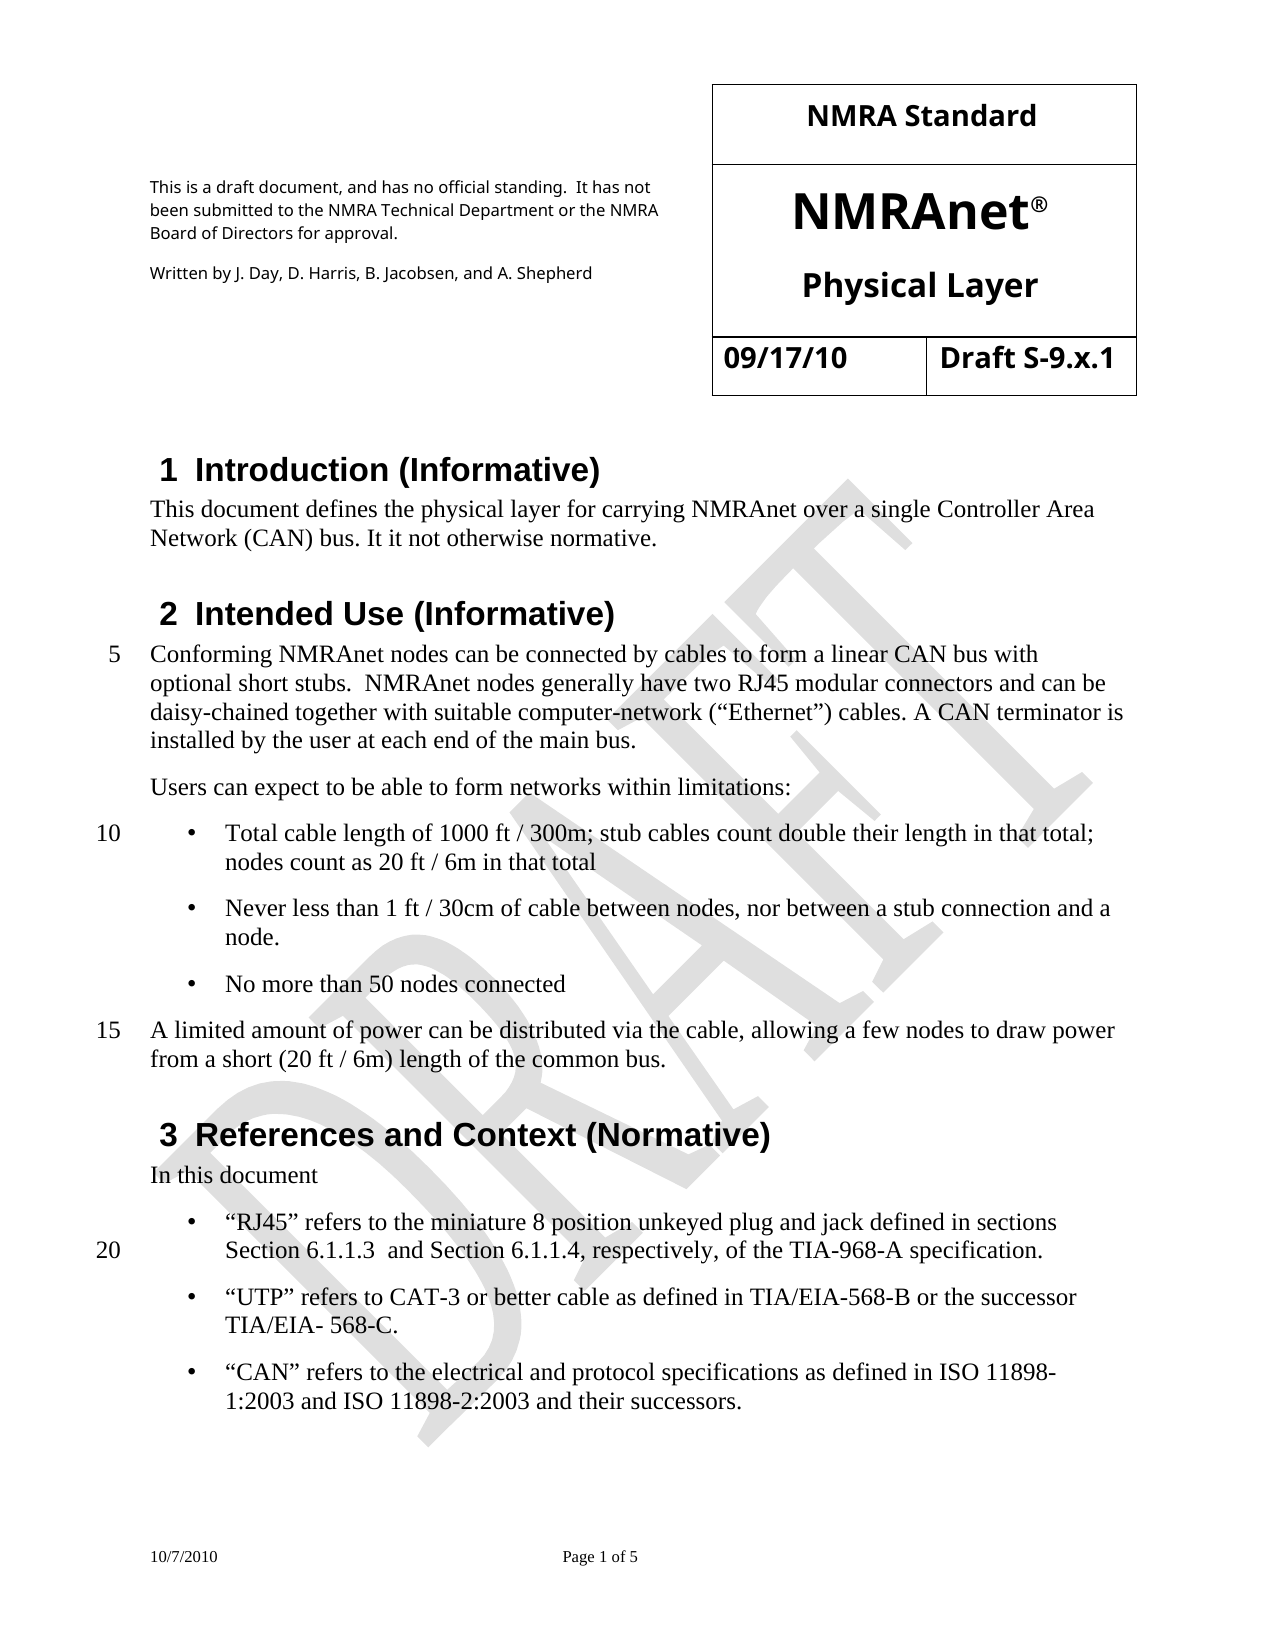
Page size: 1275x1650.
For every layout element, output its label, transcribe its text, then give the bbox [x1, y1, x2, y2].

text Users can expect to be able to form networks within limitations: [150, 772, 723, 801]
list Never less than 1 ft / 30cm of cable between nodes, nor between a stub connection and a node. [187, 893, 604, 951]
list “CAN” refers to the electrical and protocol specifications as defined in ISO 11898-1:2003 and ISO 11898-2:2003 and their successors. [187, 1357, 429, 1414]
text In this document [529, 1160, 684, 1189]
list Never less than 1 ft / 30cm of cable between nodes, nor between a stub connection and a node. [679, 893, 873, 951]
text Conforming NMRAnet nodes can be connected by cables to form a linear CAN bus with optional short stubs. NMRAnet nodes generally have two RJ45 modular connectors and can be daisy-chained together with suitable computer-network (“Ethernet”) cables. A CAN terminator is installed by the user at each end of the main bus. [906, 639, 1125, 754]
text Users can expect to be able to form networks within limitations: [840, 772, 1024, 801]
list “RJ45” refers to the miniature 8 position unkeyed plug and jack defined in sections Section 6.1.1.3 and Section 6.1.1.4, respectively, of the TIA-968-A specification. [467, 1207, 583, 1264]
subtitle References and Context (Normative) [610, 1115, 721, 1154]
text Users can expect to be able to form networks within limitations: [738, 772, 819, 801]
list Total cable length of 1000 ft / 300m; stub cables count double their length in that total; nodes count as 20 ft / 6m in that total [569, 818, 798, 876]
list No more than 50 nodes connected [368, 969, 469, 997]
list No more than 50 nodes connected [187, 969, 356, 997]
list Total cable length of 1000 ft / 300m; stub cables count double their length in that total; nodes count as 20 ft / 6m in that total [800, 818, 1125, 876]
subtitle References and Context (Normative) [370, 1115, 480, 1154]
list “RJ45” refers to the miniature 8 position unkeyed plug and jack defined in sections Section 6.1.1.3 and Section 6.1.1.4, respectively, of the TIA-968-A specification. [576, 1207, 1125, 1264]
text A limited amount of power can be distributed via the cable, allowing a few nodes to draw power from a short (20 ft / 6m) length of the common bus. [670, 1015, 1125, 1073]
text In this document [688, 1160, 1125, 1189]
list “CAN” refers to the electrical and protocol specifications as defined in ISO 11898-1:2003 and ISO 11898-2:2003 and their successors. [464, 1357, 1125, 1414]
subtitle References and Context (Normative) [508, 1115, 614, 1154]
text In this document [423, 1160, 515, 1189]
list No more than 50 nodes connected [791, 969, 1125, 997]
text Users can expect to be able to form networks within limitations: [1076, 772, 1125, 801]
list No more than 50 nodes connected [486, 969, 636, 997]
subtitle References and Context (Normative) [723, 1115, 1125, 1154]
text Conforming NMRAnet nodes can be connected by cables to form a linear CAN bus with optional short stubs. NMRAnet nodes generally have two RJ45 modular connectors and can be daisy-chained together with suitable computer-network (“Ethernet”) cables. A CAN terminator is installed by the user at each end of the main bus. [150, 639, 686, 754]
text A limited amount of power can be distributed via the cable, allowing a few nodes to draw power from a short (20 ft / 6m) length of the common bus. [150, 1015, 399, 1073]
list “RJ45” refers to the miniature 8 position unkeyed plug and jack defined in sections Section 6.1.1.3 and Section 6.1.1.4, respectively, of the TIA-968-A specification. [187, 1207, 279, 1264]
text This document defines the physical layer for carrying NMRAnet over a single Controller Area Network (CAN) bus. It it not otherwise normative. [815, 494, 1125, 552]
subtitle Intended Use (Informative) [150, 594, 754, 633]
text In this document [219, 1160, 405, 1189]
text This document defines the physical layer for carrying NMRAnet over a single Controller Area Network (CAN) bus. It it not otherwise normative. [150, 494, 831, 552]
text Conforming NMRAnet nodes can be connected by cables to form a linear CAN bus with optional short stubs. NMRAnet nodes generally have two RJ45 modular connectors and can be daisy-chained together with suitable computer-network (“Ethernet”) cables. A CAN terminator is installed by the user at each end of the main bus. [665, 639, 977, 754]
subtitle [757, 594, 856, 633]
list No more than 50 nodes connected [689, 969, 774, 997]
subtitle [861, 594, 1125, 633]
list Never less than 1 ft / 30cm of cable between nodes, nor between a stub connection and a node. [584, 893, 701, 951]
list “UTP” refers to CAT-3 or better cable as defined in TIA/EIA-568-B or the successor TIA/EIA- 568-C. [341, 1282, 494, 1339]
text A limited amount of power can be distributed via the cable, allowing a few nodes to draw power from a short (20 ft / 6m) length of the common bus. [384, 1015, 515, 1073]
text In this document [150, 1160, 204, 1189]
subtitle References and Context (Normative) [212, 1115, 366, 1154]
list Never less than 1 ft / 30cm of cable between nodes, nor between a stub connection and a node. [859, 893, 1125, 951]
subtitle References and Context (Normative) [150, 1115, 210, 1154]
list “RJ45” refers to the miniature 8 position unkeyed plug and jack defined in sections Section 6.1.1.3 and Section 6.1.1.4, respectively, of the TIA-968-A specification. [266, 1207, 469, 1264]
list Total cable length of 1000 ft / 300m; stub cables count double their length in that total; nodes count as 20 ft / 6m in that total [187, 818, 552, 876]
list No more than 50 nodes connected [637, 969, 677, 993]
list “UTP” refers to CAT-3 or better cable as defined in TIA/EIA-568-B or the successor TIA/EIA- 568-C. [514, 1282, 1125, 1339]
subtitle Introduction (Informative) [150, 449, 1125, 488]
text A limited amount of power can be distributed via the cable, allowing a few nodes to draw power from a short (20 ft / 6m) length of the common bus. [525, 1015, 688, 1073]
list “UTP” refers to CAT-3 or better cable as defined in TIA/EIA-568-B or the successor TIA/EIA- 568-C. [187, 1282, 354, 1339]
